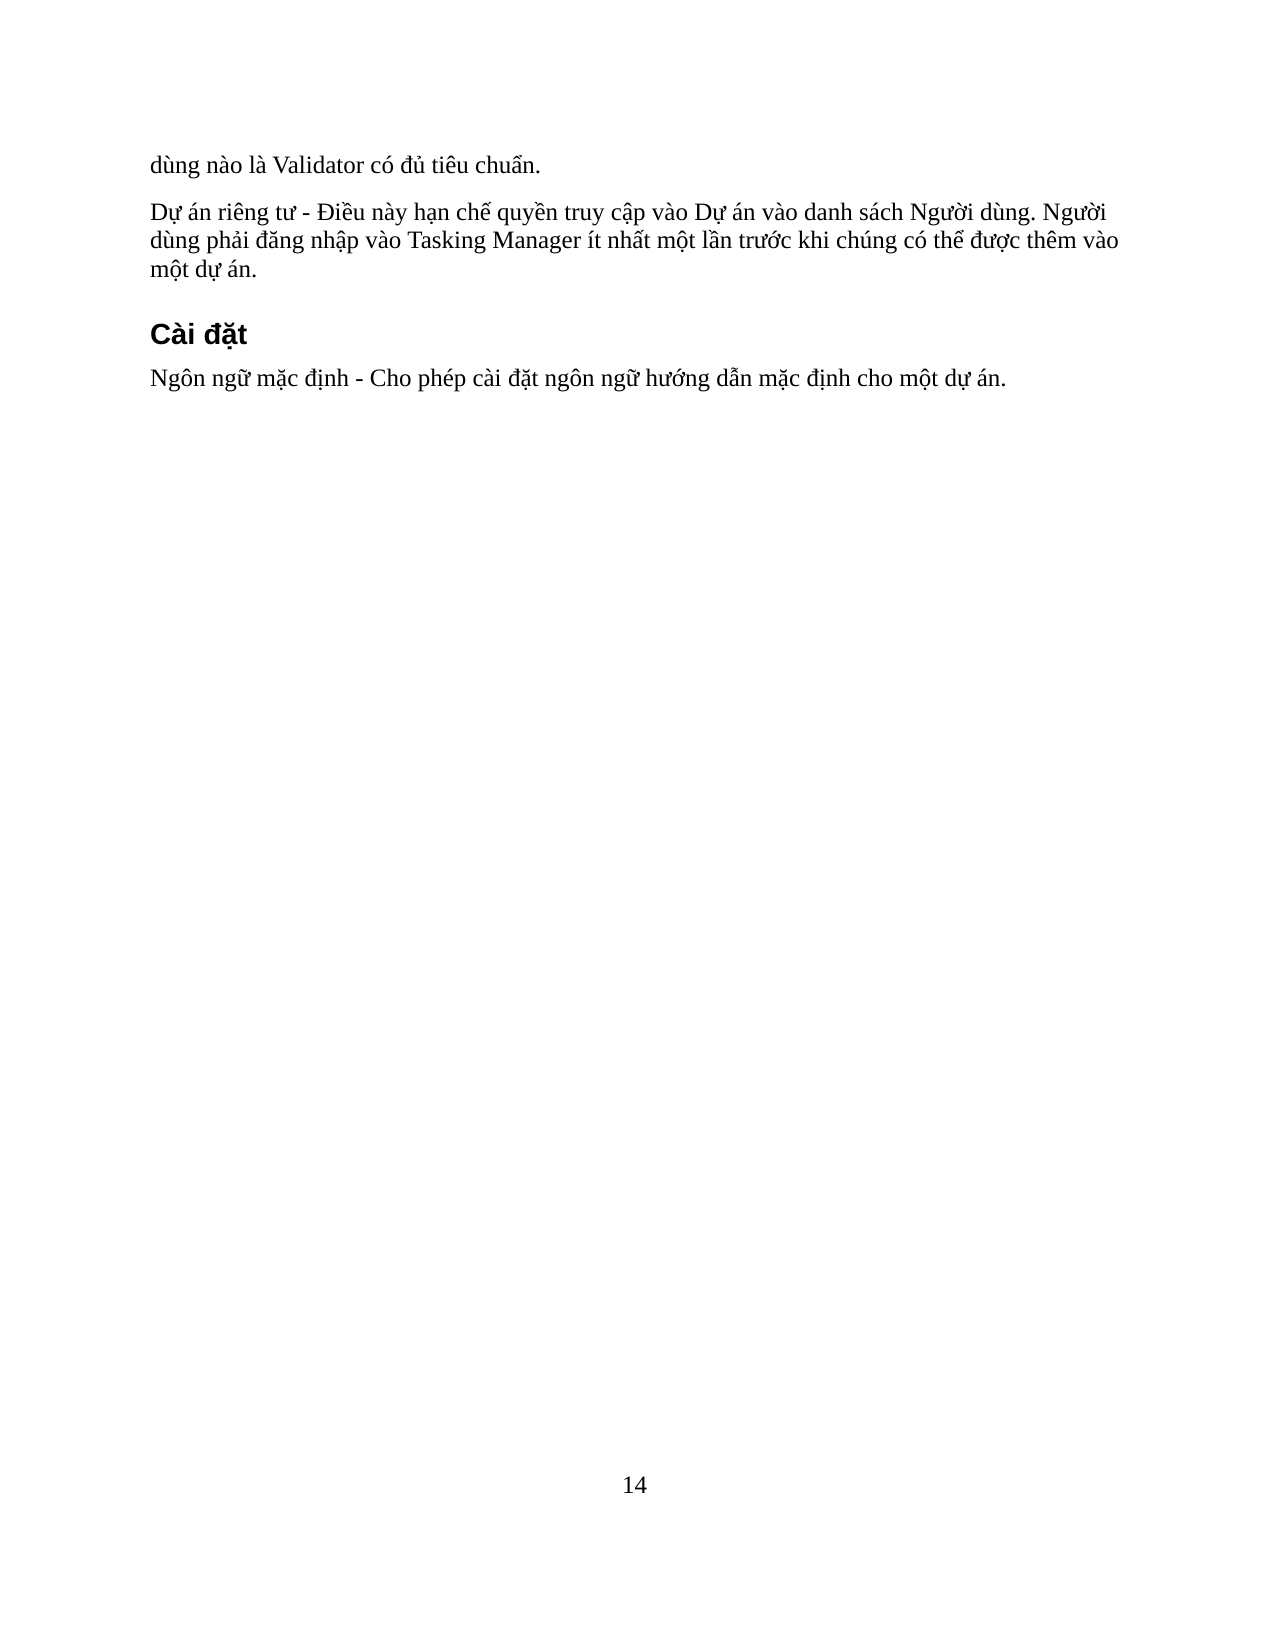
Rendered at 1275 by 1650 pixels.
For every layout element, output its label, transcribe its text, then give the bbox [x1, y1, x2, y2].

text dùng nào là Validator có đủ tiêu chuẩn. [150, 150, 1125, 179]
text Dự án riêng tư - Điều này hạn chế quyền truy cập vào Dự án vào danh sách Người dùng. Người dùng phải đăng nhập vào Tasking Manager ít nhất một lần trước khi chúng có thể được thêm vào một dự án. [150, 197, 1125, 283]
subtitle Cài đặt [150, 317, 1125, 350]
text Ngôn ngữ mặc định - Cho phép cài đặt ngôn ngữ hướng dẫn mặc định cho một dự án. [150, 363, 1125, 392]
